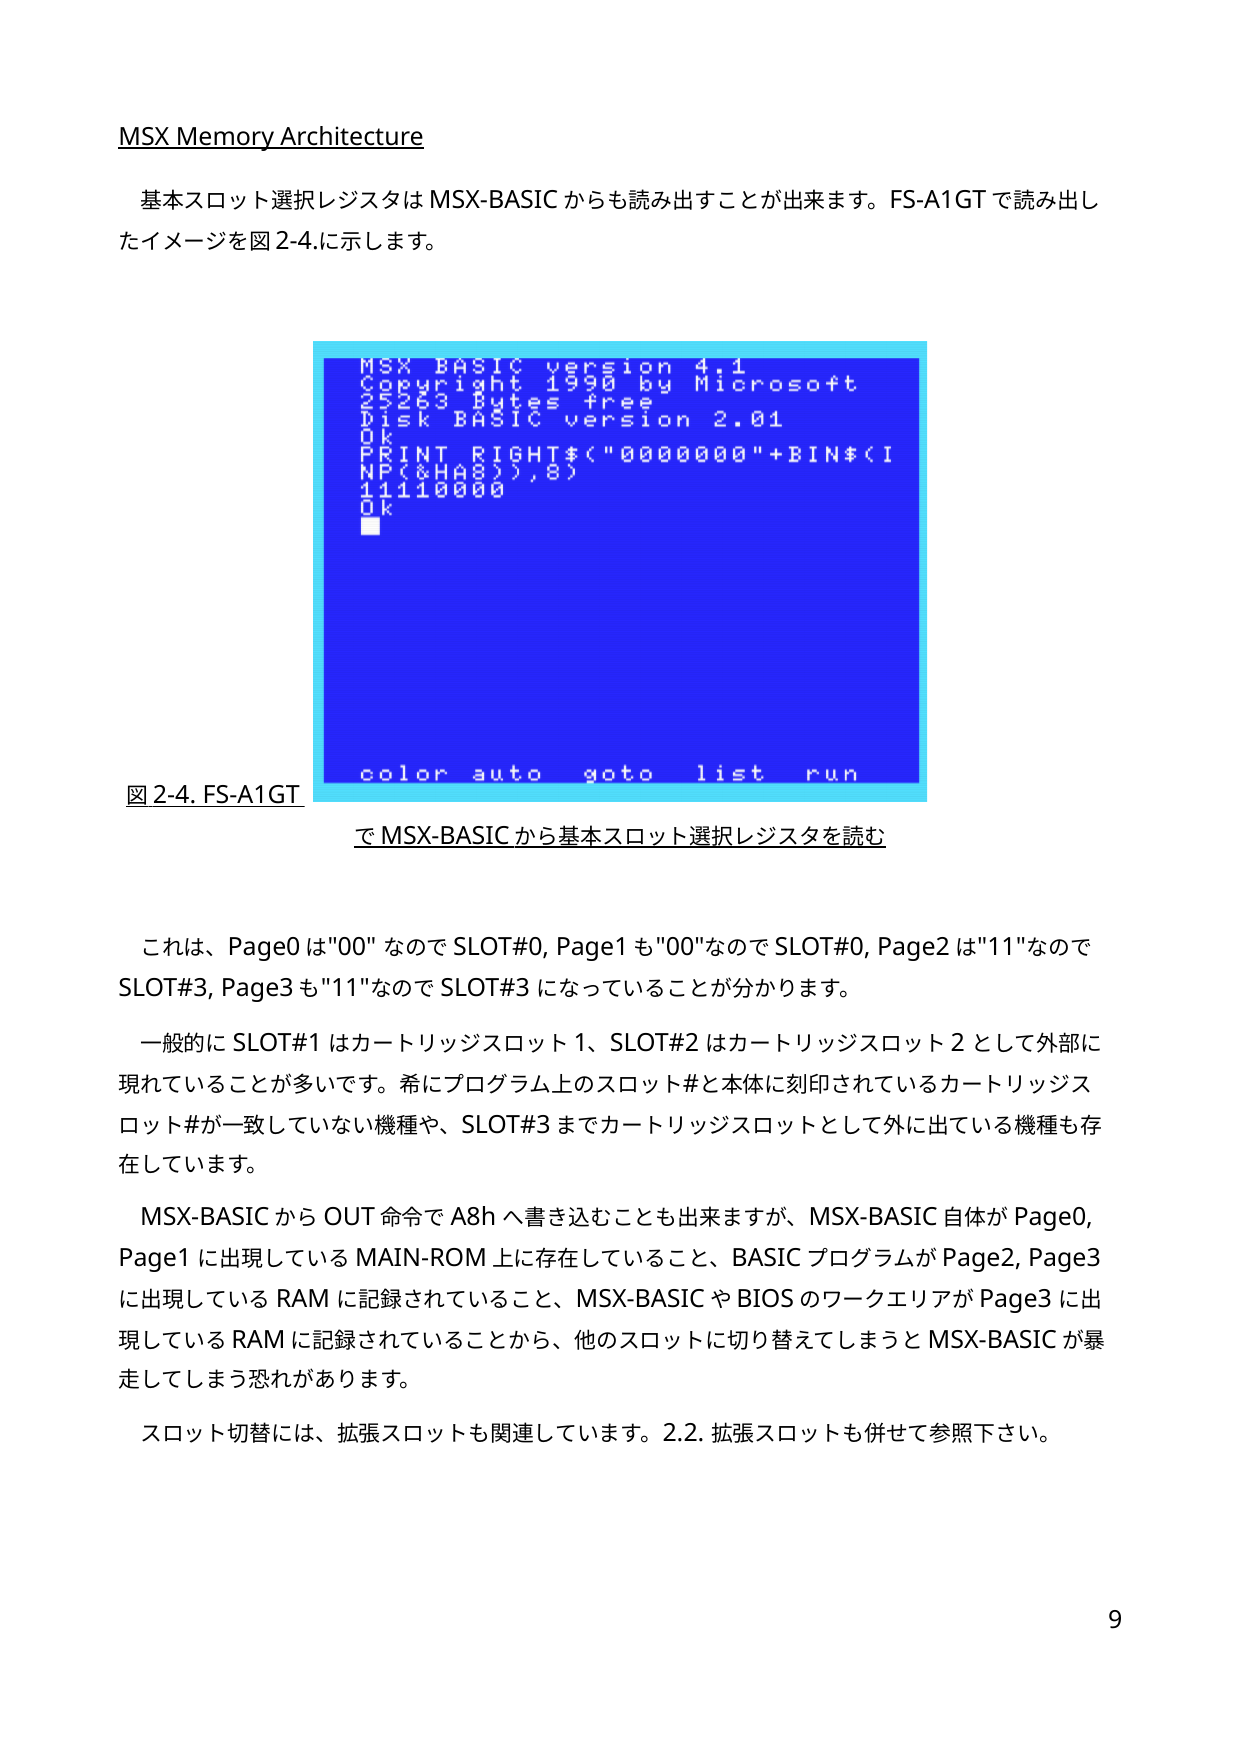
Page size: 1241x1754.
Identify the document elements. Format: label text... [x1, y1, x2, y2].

picture [313, 341, 928, 802]
text 基本スロット選択レジスタはMSX-BASICからも読み出すことが出来ます。FS-A1GTで読み出したイメージを図2-4.に示します。 [118, 182, 1122, 257]
text 図2-4. FS-A1GTでMSX-BASICから基本スロット選択レジスタを読む [118, 777, 1122, 852]
text 一般的に SLOT#1 はカートリッジスロット1、SLOT#2 はカートリッジスロット2 として外部に現れていることが多いです。希にプログラム上のスロット#と本体に刻印されているカートリッジスロット#が一致していない機種や、SLOT#3までカートリッジスロットとして外に出ている機種も存在しています。 [118, 1024, 1122, 1178]
text MSX-BASICから OUT命令で A8h へ書き込むことも出来ますが、MSX-BASIC自体が Page0, Page1 に出現している MAIN-ROM上に存在していること、BASICプログラムが Page2, Page3 に出現している RAM に記録されていること、MSX-BASICやBIOSのワークエリアが Page3 に出現しているRAMに記録されていることから、他のスロットに切り替えてしまうとMSX-BASICが暴走してしまう恐れがあります。 [118, 1199, 1122, 1393]
text これは、Page0は"00" なのでSLOT#0, Page1も"00"なのでSLOT#0, Page2は"11"なのでSLOT#3, Page3も"11"なので SLOT#3 になっていることが分かります。 [118, 928, 1122, 1003]
text スロット切替には、拡張スロットも関連しています。2.2. 拡張スロットも併せて参照下さい。 [118, 1414, 1122, 1448]
